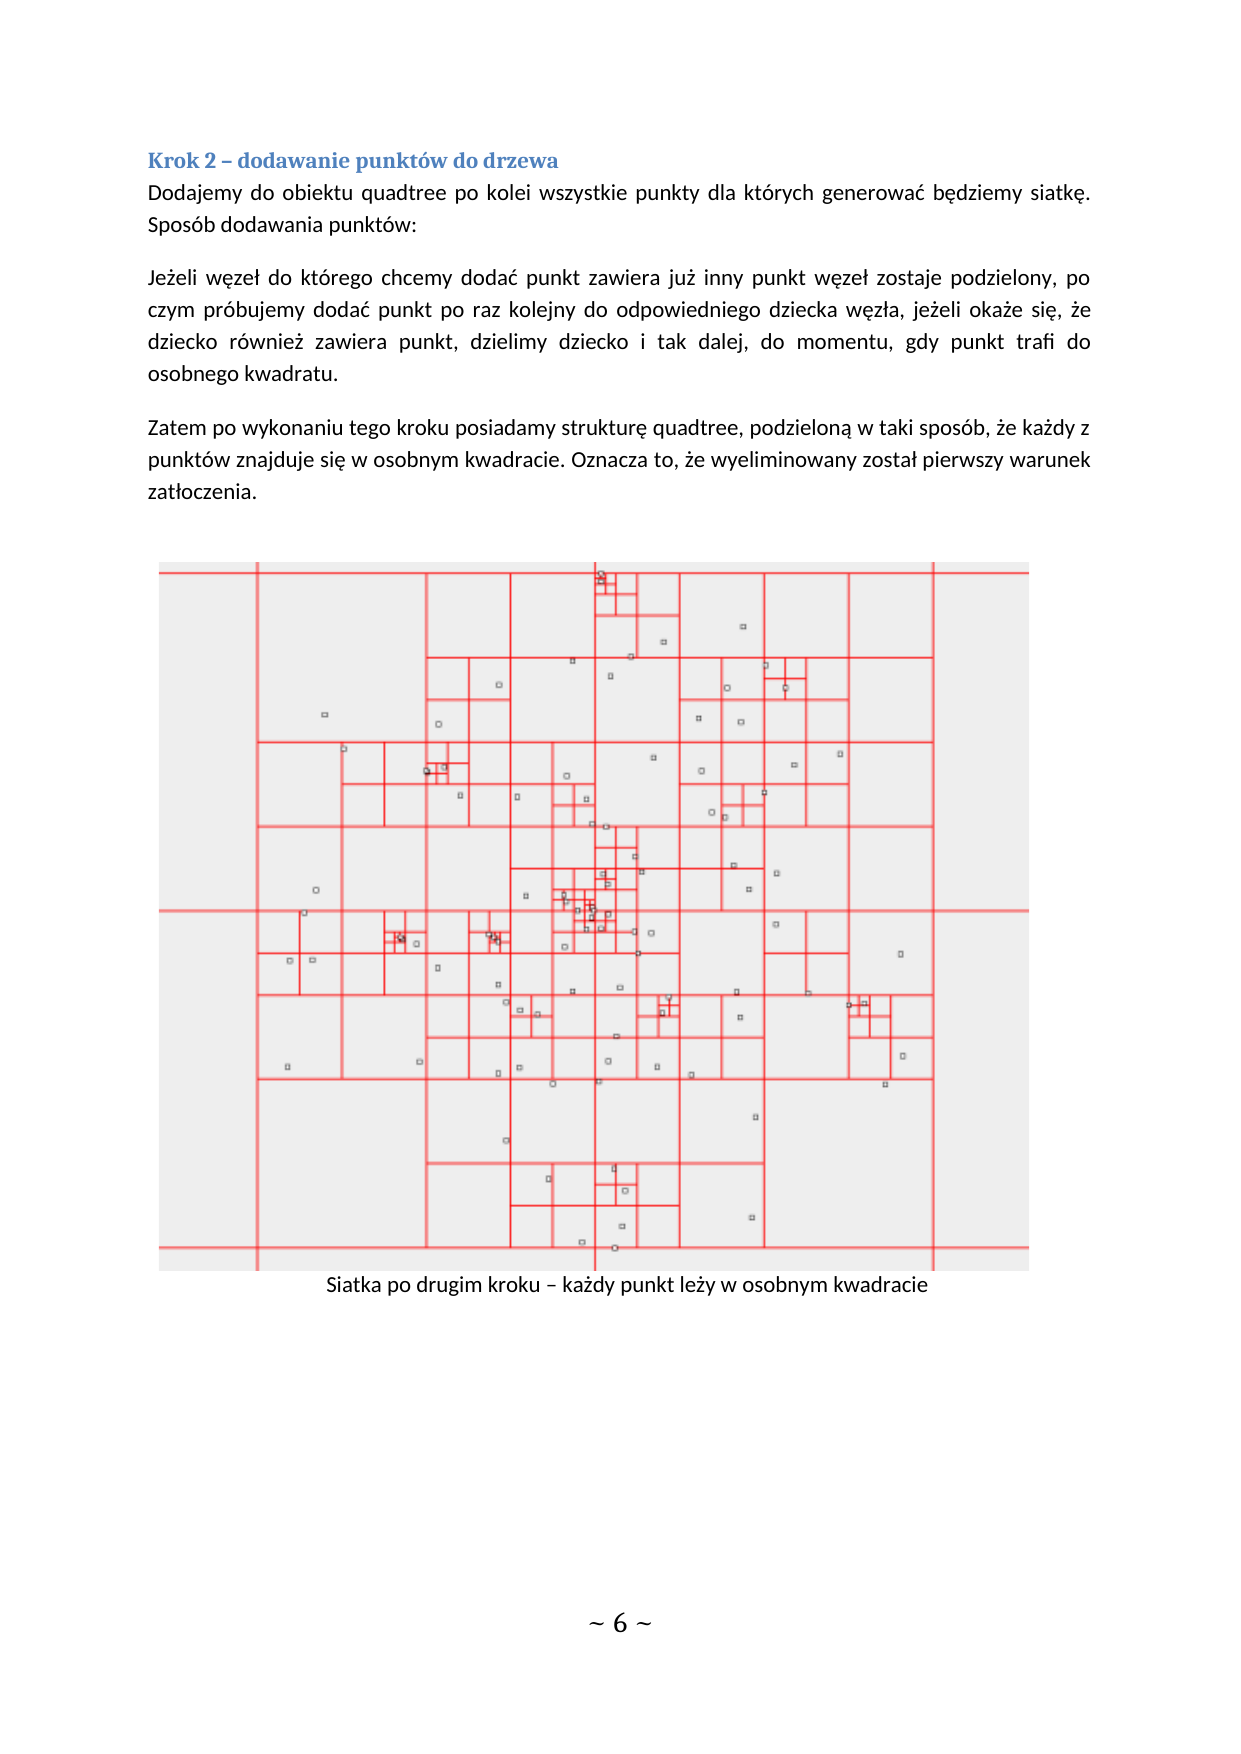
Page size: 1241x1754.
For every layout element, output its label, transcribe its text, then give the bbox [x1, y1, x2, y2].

text Zatem po wykonaniu tego kroku posiadamy strukturę quadtree, podzieloną w taki sposób, że każdy z punktów znajduje się w osobnym kwadracie. Oznacza to, że wyeliminowany został pierwszy warunek zatłoczenia. [148, 413, 1093, 505]
subtitle Krok 2 – dodawanie punktów do drzewa [148, 148, 1093, 174]
table_header [148, 562, 158, 1270]
text Jeżeli węzeł do którego chcemy dodać punkt zawiera już inny punkt węzeł zostaje podzielony, po czym próbujemy dodać punkt po raz kolejny do odpowiedniego dziecka węzła, jeżeli okaże się, że dziecko również zawiera punkt, dzielimy dziecko i tak dalej, do momentu, gdy punkt trafi do osobnego kwadratu. [148, 263, 1093, 388]
text Dodajemy do obiektu quadtree po kolei wszystkie punkty dla których generować będziemy siatkę. Sposób dodawania punktów: [148, 178, 1093, 238]
table_cell Siatka po drugim kroku – każdy punkt leży w osobnym kwadracie [148, 1270, 1107, 1298]
table_header [1030, 562, 1107, 1270]
